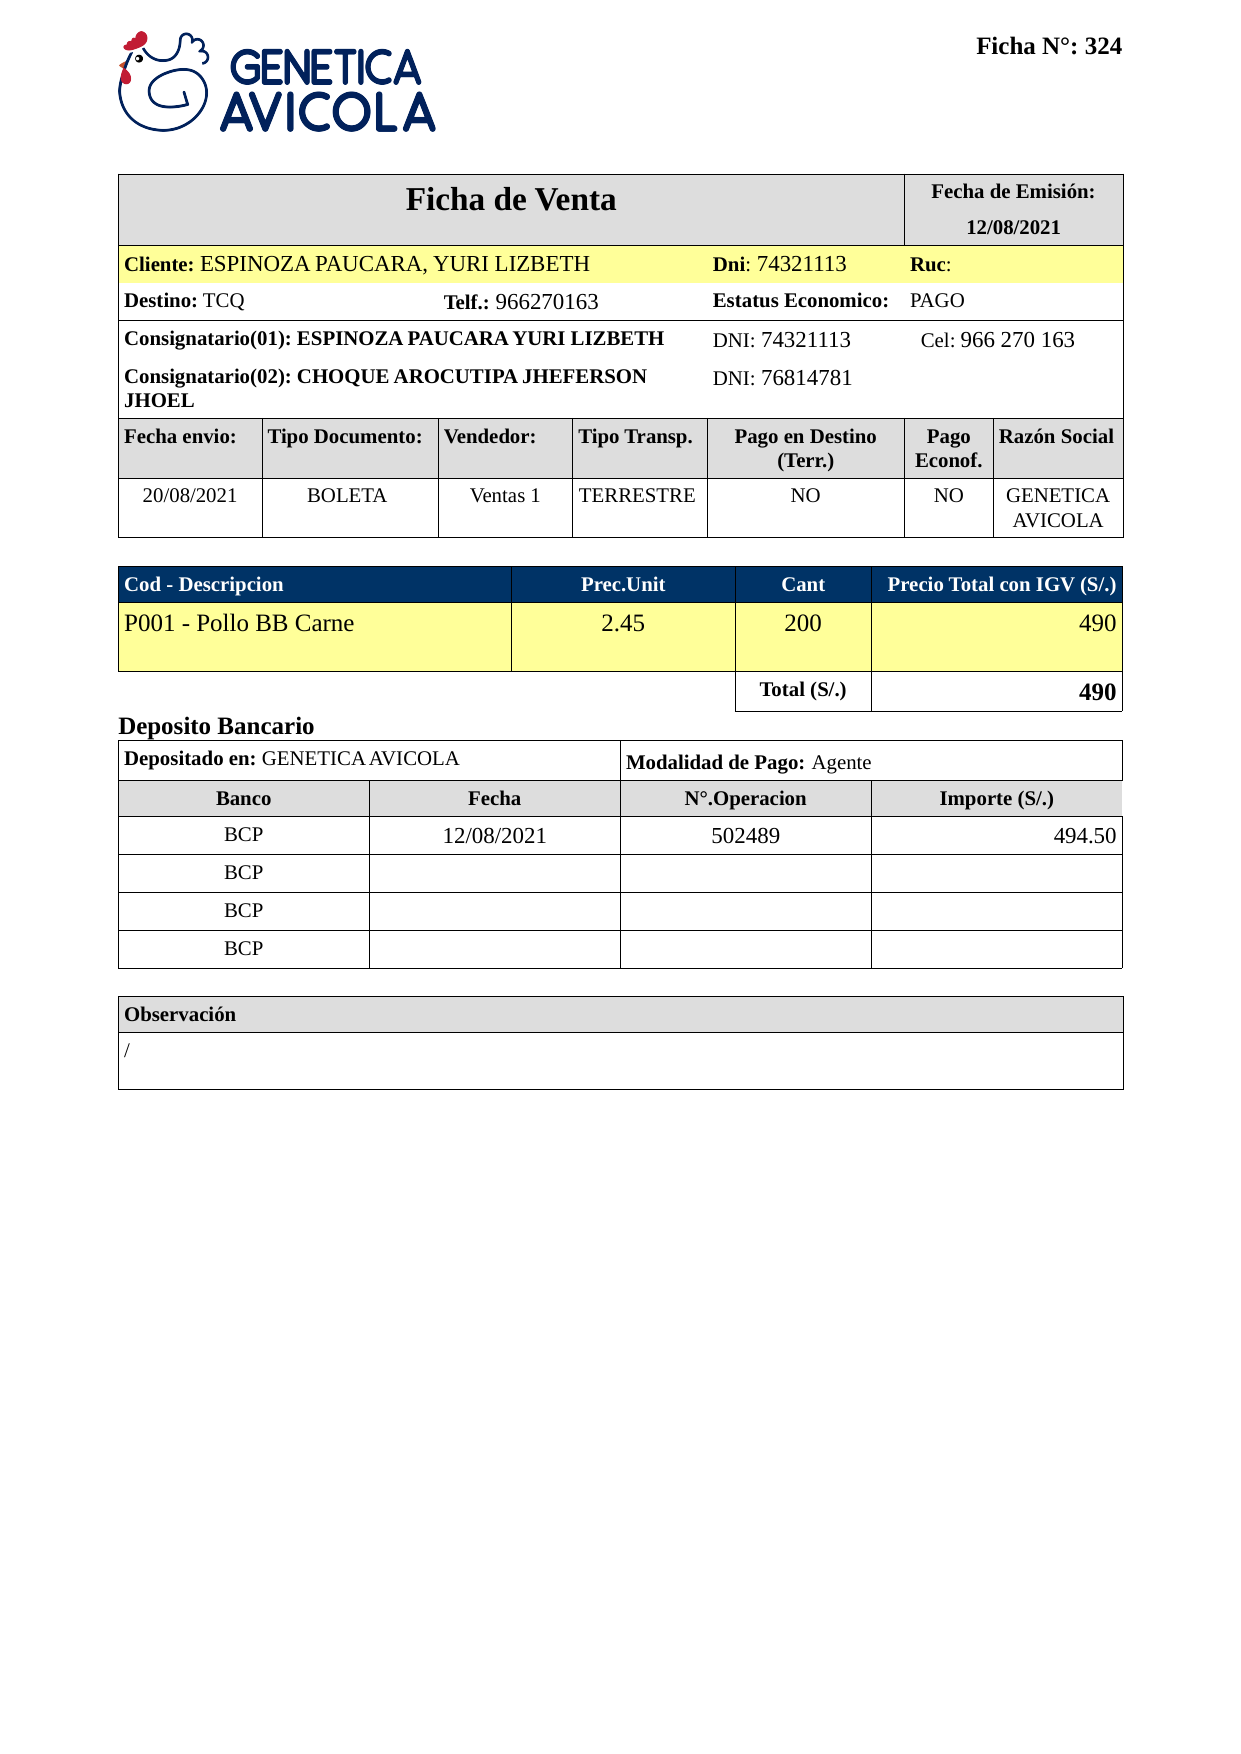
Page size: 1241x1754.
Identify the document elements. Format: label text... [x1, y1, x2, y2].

table_cell BCP [119, 855, 369, 892]
table_cell [370, 931, 620, 968]
table_cell [872, 855, 1122, 892]
table_header Precio Total con IGV (S/.) [872, 567, 1122, 602]
table_cell Banco [119, 781, 369, 816]
table_cell 12/08/2021 [905, 209, 1123, 245]
table_cell [370, 893, 620, 930]
table_cell Consignatario(02): CHOQUE AROCUTIPA JHEFERSON JHOEL [119, 358, 707, 418]
table_cell Pago Econof. [905, 419, 993, 478]
table_cell Consignatario(01): ESPINOZA PAUCARA YURI LIZBETH [119, 321, 707, 358]
table_cell 502489 [621, 817, 871, 854]
table_cell [872, 931, 1122, 968]
table_header Fecha de Emisión: [905, 175, 1123, 209]
table_header Cod - Descripcion [119, 567, 511, 602]
table_cell [118, 672, 511, 711]
table_cell Razón Social [994, 419, 1123, 478]
table_cell [621, 855, 871, 892]
table_header Depositado en: GENETICA AVICOLA [119, 741, 620, 780]
table_cell BOLETA [263, 479, 438, 537]
table_cell Ventas 1 [439, 479, 572, 537]
table_cell 490 [872, 672, 1122, 711]
table_cell BCP [119, 817, 369, 854]
table_cell [872, 893, 1122, 930]
table_cell 494.50 [872, 817, 1122, 854]
table_cell [621, 931, 871, 968]
table_cell Fecha [370, 781, 620, 816]
table_cell / [119, 1033, 1123, 1089]
table_cell NO [708, 479, 904, 537]
table_cell Dni: 74321113 [707, 246, 904, 283]
table_cell 2.45 [512, 603, 735, 671]
table_cell Telf.: 966270163 [438, 283, 707, 320]
table_cell [370, 855, 620, 892]
table_cell 200 [736, 603, 871, 671]
table_cell GENETICA AVICOLA [994, 479, 1123, 537]
table_header Modalidad de Pago: Agente [621, 741, 1122, 780]
table_cell 12/08/2021 [370, 817, 620, 854]
table_cell Tipo Transp. [573, 419, 707, 478]
table_cell Fecha envio: [119, 419, 262, 478]
table_cell DNI: 74321113 [707, 321, 915, 358]
table_cell Estatus Economico: [707, 283, 904, 320]
table_cell 490 [872, 603, 1122, 671]
table_header Ficha de Venta [119, 175, 904, 245]
table_cell Cel: 966 270 163 [915, 321, 1123, 358]
table_cell Vendedor: [439, 419, 572, 478]
table_cell Cliente: ESPINOZA PAUCARA, YURI LIZBETH [119, 246, 707, 283]
table_cell Importe (S/.) [872, 781, 1122, 816]
table_cell N°.Operacion [621, 781, 871, 816]
table_cell BCP [119, 893, 369, 930]
table_cell Destino: TCQ [119, 283, 438, 320]
table_header Prec.Unit [512, 567, 735, 602]
table_cell Pago en Destino (Terr.) [708, 419, 904, 478]
table_cell BCP [119, 931, 369, 968]
table_cell Tipo Documento: [263, 419, 438, 478]
table_cell P001 - Pollo BB Carne [119, 603, 511, 671]
picture [118, 31, 436, 132]
table_cell [621, 893, 871, 930]
text Deposito Bancario [118, 711, 1122, 740]
table_header Cant [736, 567, 871, 602]
table_cell PAGO [904, 283, 1123, 320]
table_cell [511, 672, 735, 711]
table_cell DNI: 76814781 [707, 358, 1123, 418]
table_cell Total (S/.) [736, 672, 871, 711]
table_cell Ruc: [904, 246, 1123, 283]
table_header Observación [119, 997, 1123, 1032]
table_cell 20/08/2021 [119, 479, 262, 537]
table_cell NO [905, 479, 993, 537]
table_cell TERRESTRE [573, 479, 707, 537]
